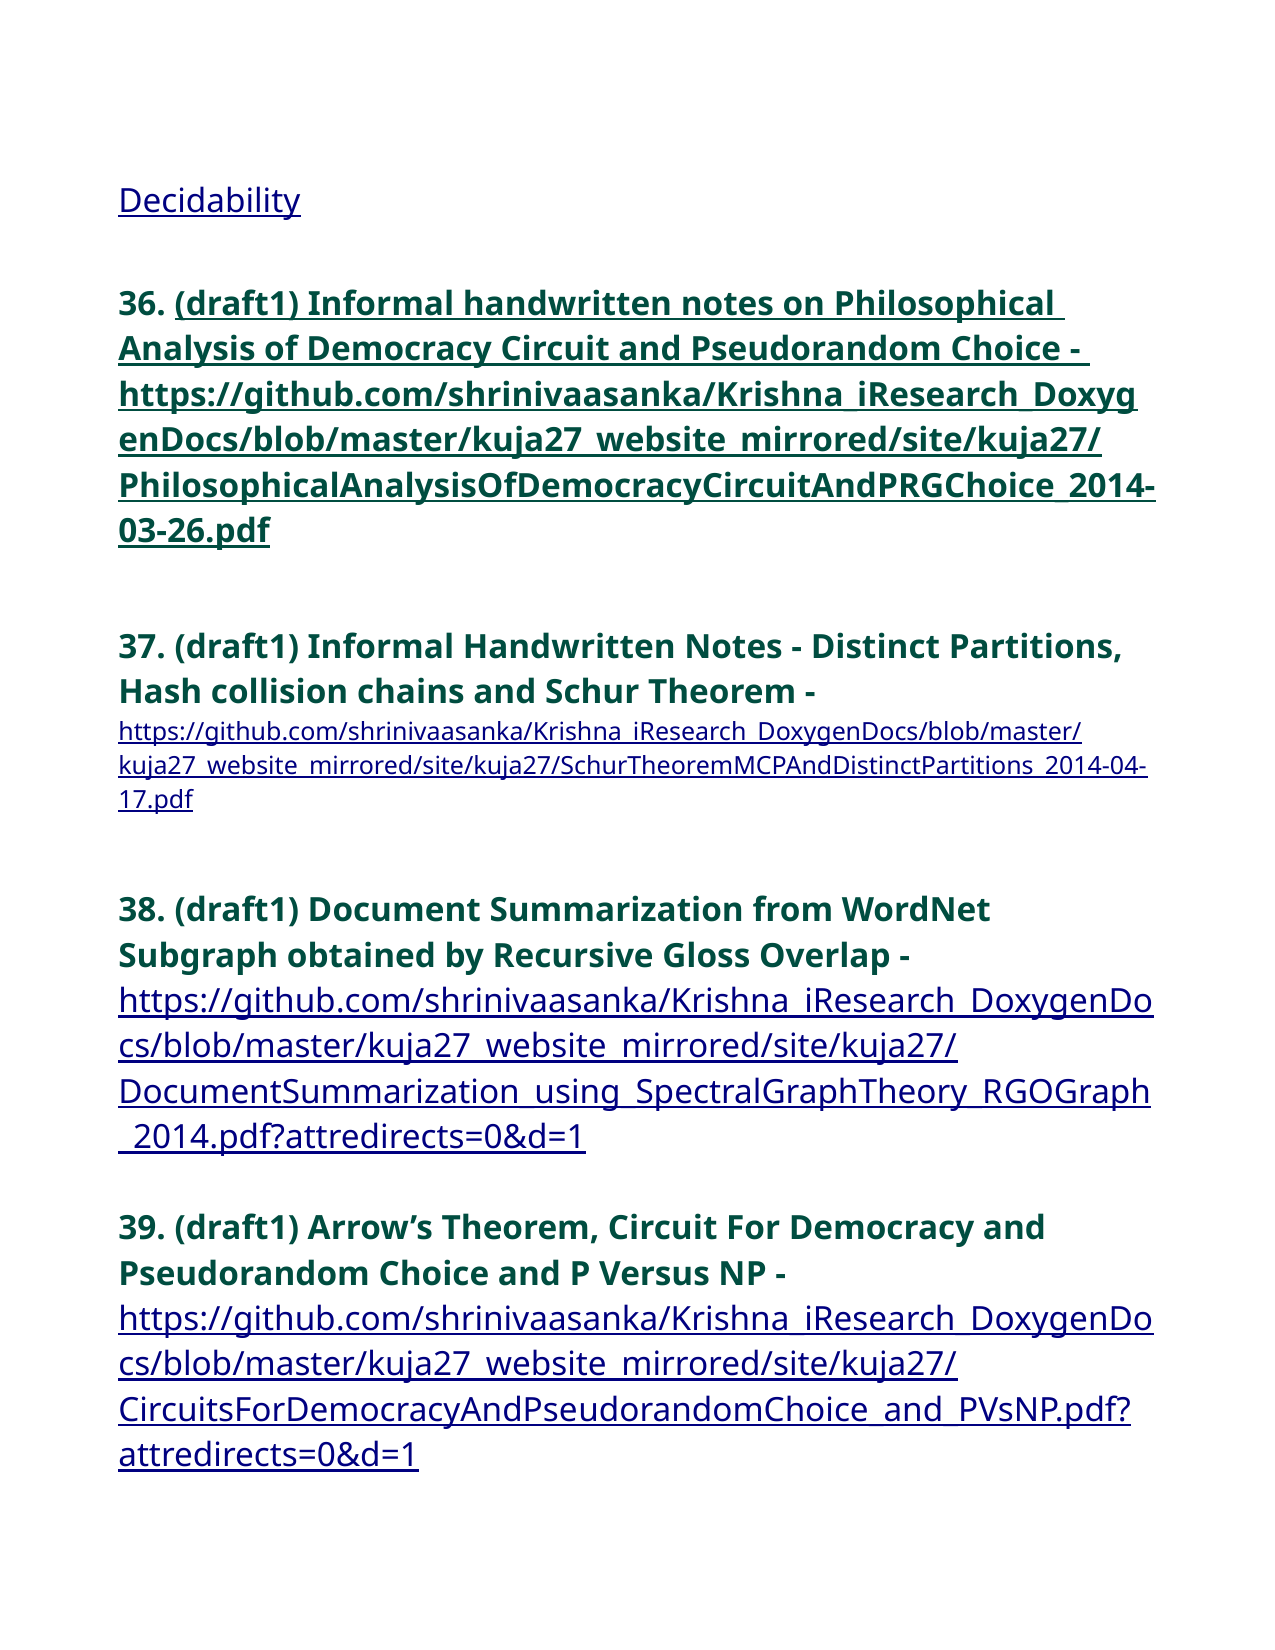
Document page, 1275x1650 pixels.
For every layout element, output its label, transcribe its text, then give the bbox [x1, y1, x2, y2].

text 37. (draft1) Informal Handwritten Notes - Distinct Partitions, Hash collision chains and Schur Theorem - https://github.com/shrinivaasanka/Krishna_iResearch_DoxygenDocs/blob/master/kuja27_website_mirrored/site/kuja27/SchurTheoremMCPAndDistinctPartitions_2014-04-17.pdf [118, 623, 1157, 816]
text Decidability [118, 176, 1157, 222]
text 36. (draft1) Informal handwritten notes on Philosophical Analysis of Democracy Circuit and Pseudorandom Choice - https://github.com/shrinivaasanka/Krishna_iResearch_DoxygenDocs/blob/master/kuja27_website_mirrored/site/kuja27/PhilosophicalAnalysisOfDemocracyCircuitAndPRGChoice_2014-03-26.pdf [118, 280, 1157, 552]
text 38. (draft1) Document Summarization from WordNet Subgraph obtained by Recursive Gloss Overlap - https://github.com/shrinivaasanka/Krishna_iResearch_DoxygenDocs/blob/master/kuja27_website_mirrored/site/kuja27/DocumentSummarization_using_SpectralGraphTheory_RGOGraph_2014.pdf?attredirects=0&d=1 [118, 886, 1157, 1158]
text 39. (draft1) Arrow’s Theorem, Circuit For Democracy and Pseudorandom Choice and P Versus NP - https://github.com/shrinivaasanka/Krishna_iResearch_DoxygenDocs/blob/master/kuja27_website_mirrored/site/kuja27/CircuitsForDemocracyAndPseudorandomChoice_and_PVsNP.pdf?attredirects=0&d=1 [118, 1204, 1157, 1476]
